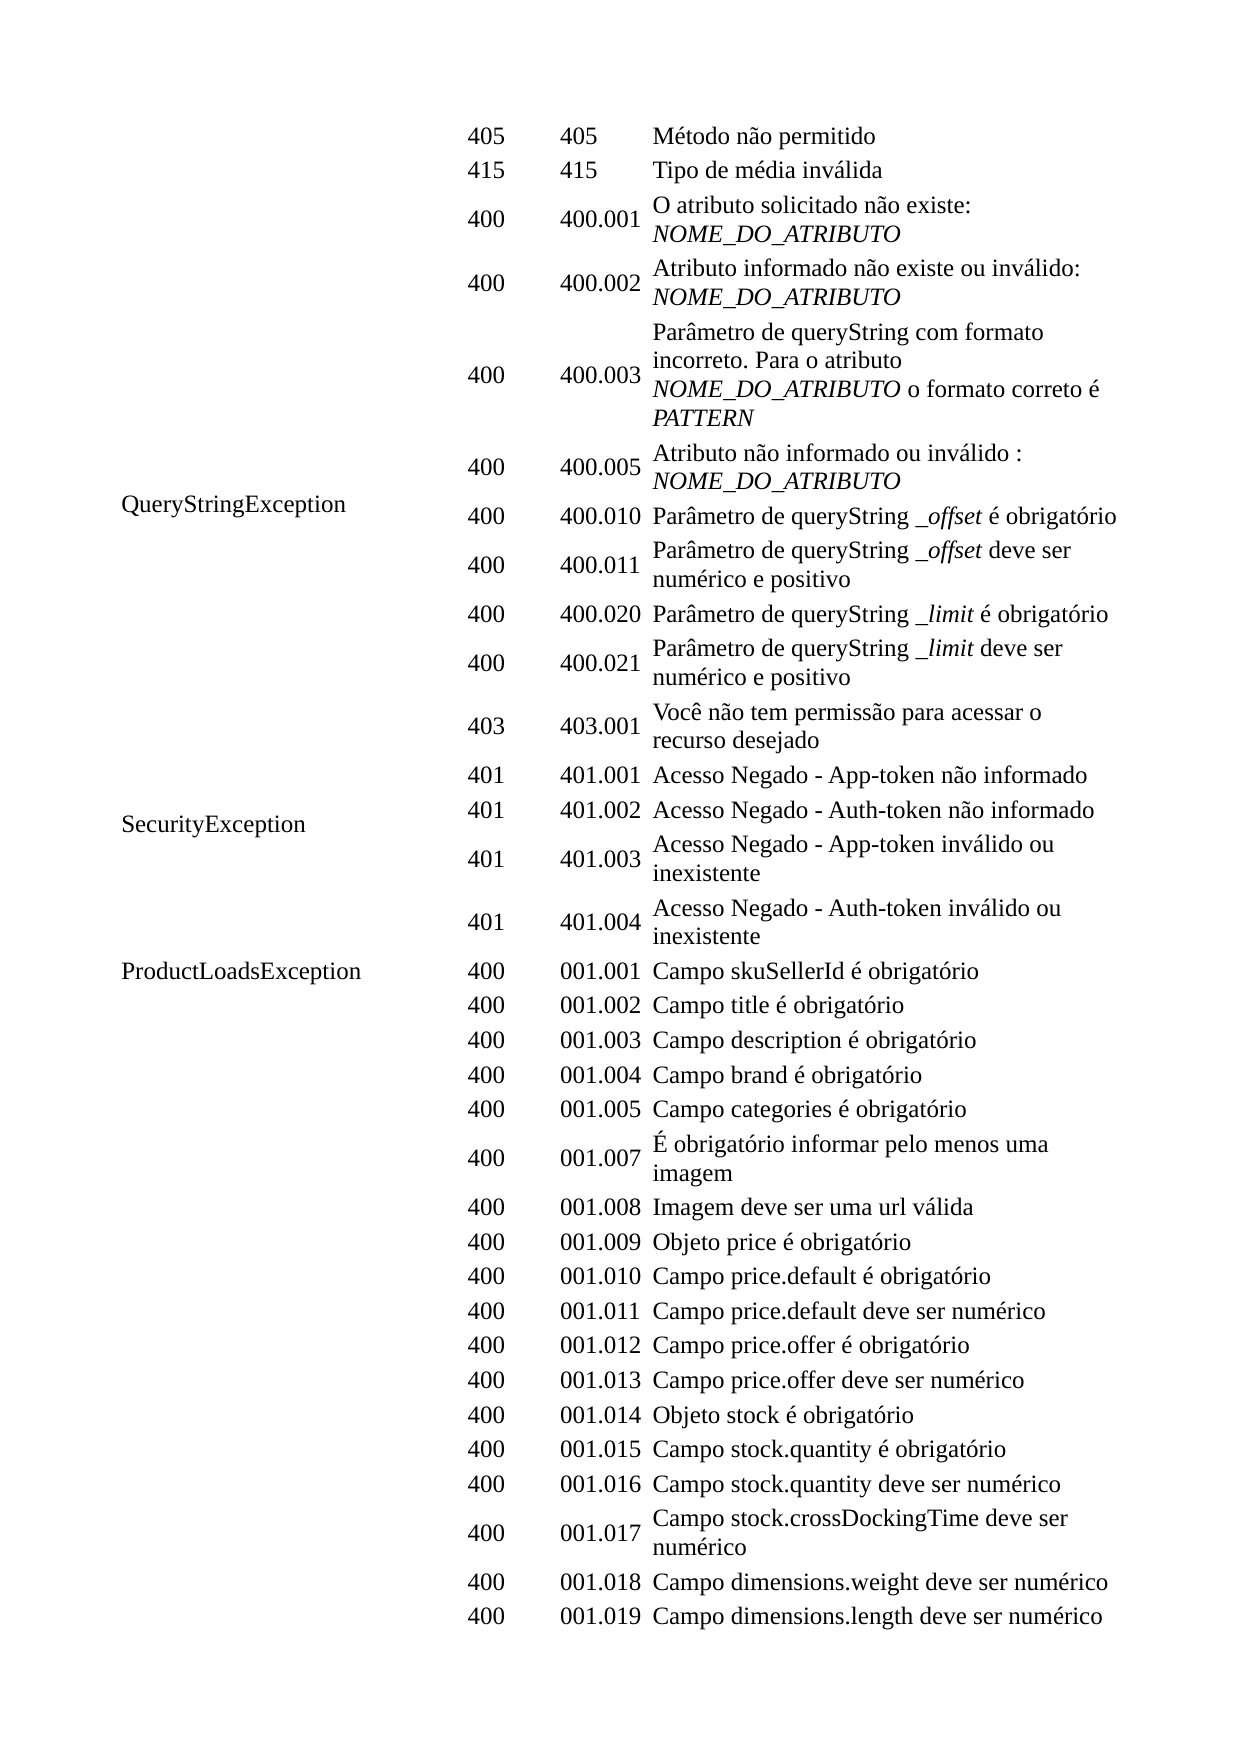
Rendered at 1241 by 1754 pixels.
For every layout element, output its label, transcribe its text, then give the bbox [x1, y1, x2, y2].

table_cell 401 [464, 792, 557, 826]
table_cell Tipo de média inválida [649, 153, 1122, 187]
table_cell 401.003 [557, 826, 649, 890]
table_cell 001.013 [557, 1362, 649, 1397]
table_cell 400 [464, 1057, 557, 1091]
table_cell O atributo solicitado não existe: NOME_DO_ATRIBUTO [649, 187, 1122, 251]
table_cell 403 [464, 694, 557, 757]
table_cell 001.004 [557, 1057, 649, 1091]
table_cell Parâmetro de queryString _offset deve ser numérico e positivo [649, 533, 1122, 596]
table_cell Campo price.default é obrigatório [649, 1259, 1122, 1293]
table_cell 400 [464, 187, 557, 251]
table_cell 001.015 [557, 1431, 649, 1466]
table_cell 405 [557, 118, 649, 153]
table_cell 400 [464, 1328, 557, 1362]
table_cell 401 [464, 757, 557, 792]
table_cell Parâmetro de queryString _limit é obrigatório [649, 596, 1122, 631]
table_cell 400 [464, 1397, 557, 1431]
table_cell 400 [464, 1599, 557, 1633]
table_cell 400 [464, 533, 557, 596]
table_cell Campo dimensions.length deve ser numérico [649, 1599, 1122, 1633]
table_cell 401.002 [557, 792, 649, 826]
table_cell Campo brand é obrigatório [649, 1057, 1122, 1091]
table_cell 001.008 [557, 1189, 649, 1224]
table_cell 400 [464, 988, 557, 1022]
table_cell 001.016 [557, 1466, 649, 1501]
table_cell Campo stock.quantity é obrigatório [649, 1431, 1122, 1466]
table_cell 400 [464, 1189, 557, 1224]
table_cell 400 [464, 1224, 557, 1258]
table_cell Acesso Negado - App-token inválido ou inexistente [649, 826, 1122, 890]
table_cell 001.017 [557, 1501, 649, 1564]
table_cell Campo categories é obrigatório [649, 1091, 1122, 1126]
table_cell 400 [464, 435, 557, 498]
table_cell 405 [464, 118, 557, 153]
table_cell 401.001 [557, 757, 649, 792]
table_cell Parâmetro de queryString _offset é obrigatório [649, 498, 1122, 533]
table_cell 400 [464, 953, 557, 988]
table_cell Campo price.offer deve ser numérico [649, 1362, 1122, 1397]
table_cell Objeto price é obrigatório [649, 1224, 1122, 1258]
table_cell 400 [464, 314, 557, 435]
table_cell 001.011 [557, 1293, 649, 1328]
table_cell [118, 118, 464, 314]
table_cell Atributo informado não existe ou inválido: NOME_DO_ATRIBUTO [649, 251, 1122, 314]
table_cell 401 [464, 826, 557, 890]
table_cell 400 [464, 596, 557, 631]
table_cell Acesso Negado - Auth-token não informado [649, 792, 1122, 826]
table_cell 400 [464, 1091, 557, 1126]
table_cell 400 [464, 1126, 557, 1189]
table_cell 001.019 [557, 1599, 649, 1633]
table_cell 001.014 [557, 1397, 649, 1431]
table_cell 401 [464, 890, 557, 953]
table_cell 400.021 [557, 631, 649, 694]
table_cell Parâmetro de queryString com formato incorreto. Para o atributo NOME_DO_ATRIBUTO o formato correto é PATTERN [649, 314, 1122, 435]
table_cell 400.001 [557, 187, 649, 251]
table_cell Imagem deve ser uma url válida [649, 1189, 1122, 1224]
table_cell 001.007 [557, 1126, 649, 1189]
table_cell 001.010 [557, 1259, 649, 1293]
table_cell Acesso Negado - App-token não informado [649, 757, 1122, 792]
table_cell 400 [464, 1501, 557, 1564]
table_cell 001.002 [557, 988, 649, 1022]
table_cell 403.001 [557, 694, 649, 757]
table_cell 400.003 [557, 314, 649, 435]
table_cell É obrigatório informar pelo menos uma imagem [649, 1126, 1122, 1189]
table_cell 001.003 [557, 1022, 649, 1057]
table_cell 001.009 [557, 1224, 649, 1258]
table_cell ProductLoadsException [118, 953, 464, 1633]
table_cell QueryStringException [118, 314, 464, 694]
table_cell Campo description é obrigatório [649, 1022, 1122, 1057]
table_cell 400 [464, 1293, 557, 1328]
table_cell 001.012 [557, 1328, 649, 1362]
table_cell 400.011 [557, 533, 649, 596]
table_cell 400.010 [557, 498, 649, 533]
table_cell 400 [464, 1362, 557, 1397]
table_cell 001.018 [557, 1564, 649, 1598]
table_cell 400 [464, 1022, 557, 1057]
table_cell 400 [464, 1564, 557, 1598]
table_cell SecurityException [118, 694, 464, 953]
table_cell 400 [464, 1259, 557, 1293]
table_cell 001.005 [557, 1091, 649, 1126]
table_cell 001.001 [557, 953, 649, 988]
table_cell Acesso Negado - Auth-token inválido ou inexistente [649, 890, 1122, 953]
table_cell Parâmetro de queryString _limit deve ser numérico e positivo [649, 631, 1122, 694]
table_cell 400 [464, 1466, 557, 1501]
table_cell 400 [464, 251, 557, 314]
table_cell 400 [464, 1431, 557, 1466]
table_cell Campo price.default deve ser numérico [649, 1293, 1122, 1328]
table_cell 401.004 [557, 890, 649, 953]
table_cell Método não permitido [649, 118, 1122, 153]
table_cell Atributo não informado ou inválido : NOME_DO_ATRIBUTO [649, 435, 1122, 498]
table_cell 400.020 [557, 596, 649, 631]
table_cell 415 [557, 153, 649, 187]
table_cell 400.005 [557, 435, 649, 498]
table_cell Campo stock.quantity deve ser numérico [649, 1466, 1122, 1501]
table_cell Campo stock.crossDockingTime deve ser numérico [649, 1501, 1122, 1564]
table_cell Campo dimensions.weight deve ser numérico [649, 1564, 1122, 1598]
table_cell 400 [464, 498, 557, 533]
table_cell Campo title é obrigatório [649, 988, 1122, 1022]
table_cell 400 [464, 631, 557, 694]
table_cell 400.002 [557, 251, 649, 314]
table_cell Você não tem permissão para acessar o recurso desejado [649, 694, 1122, 757]
table_cell Campo skuSellerId é obrigatório [649, 953, 1122, 988]
table_cell Objeto stock é obrigatório [649, 1397, 1122, 1431]
table_cell Campo price.offer é obrigatório [649, 1328, 1122, 1362]
table_cell 415 [464, 153, 557, 187]
